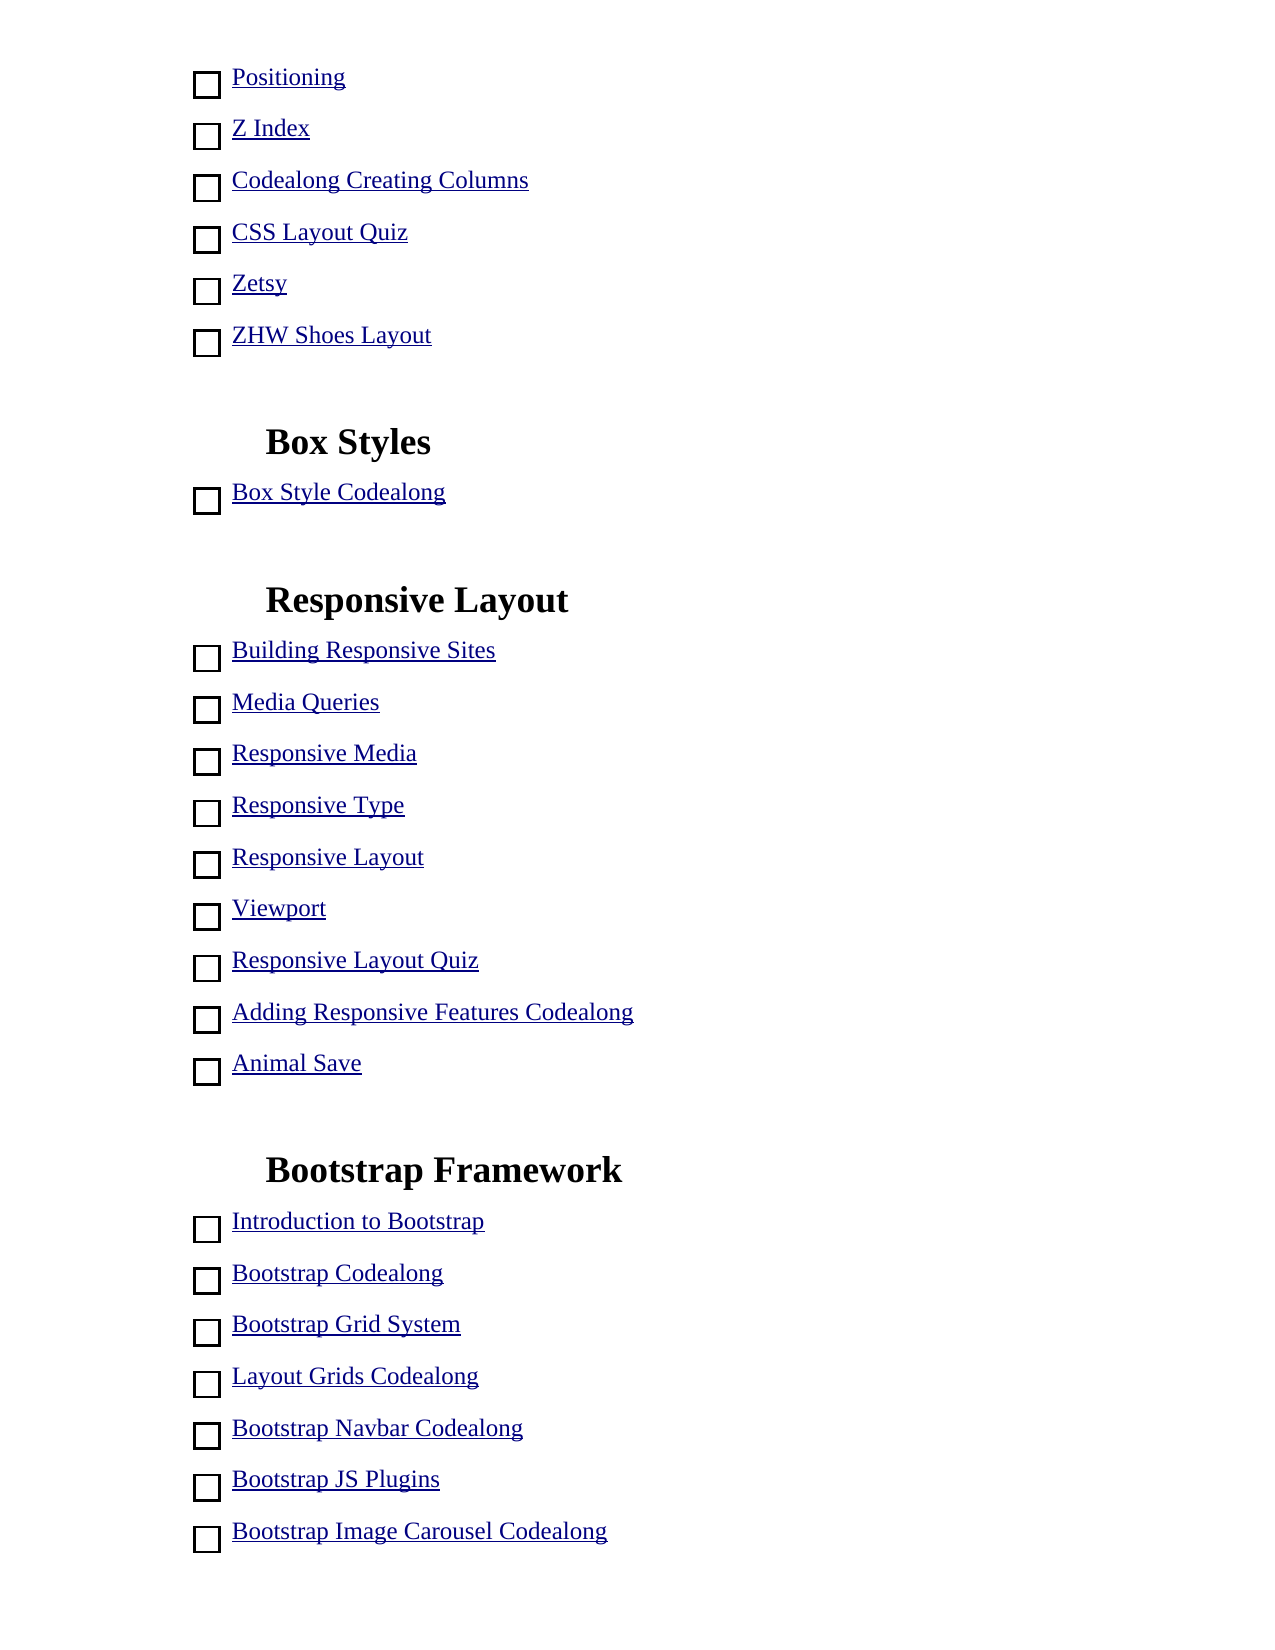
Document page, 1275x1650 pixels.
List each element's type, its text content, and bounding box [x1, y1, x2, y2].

list Introduction to Bootstrap Bootstrap Codealong Bootstrap Grid System Layout Grids Codealong Bootstrap Navbar Codealong Bootstrap JS Plugins Bootstrap Image Carousel Codealong [162, 1203, 1216, 1565]
list [162, 59, 192, 369]
subtitle Bootstrap Framework [236, 1148, 1216, 1191]
list Building Responsive Sites Media Queries Responsive Media Responsive Type Responsive Layout Viewport Responsive Layout Quiz Adding Responsive Features Codealong Animal Save [232, 633, 1216, 1098]
subtitle Box Styles [236, 419, 1216, 462]
list Positioning Z Index Codealong Creating Columns CSS Layout Quiz Zetsy ZHW Shoes Layout [232, 59, 1216, 369]
subtitle Responsive Layout [236, 577, 1216, 620]
list [162, 633, 192, 1098]
list [162, 475, 192, 527]
list Box Style Codealong [232, 475, 1216, 527]
